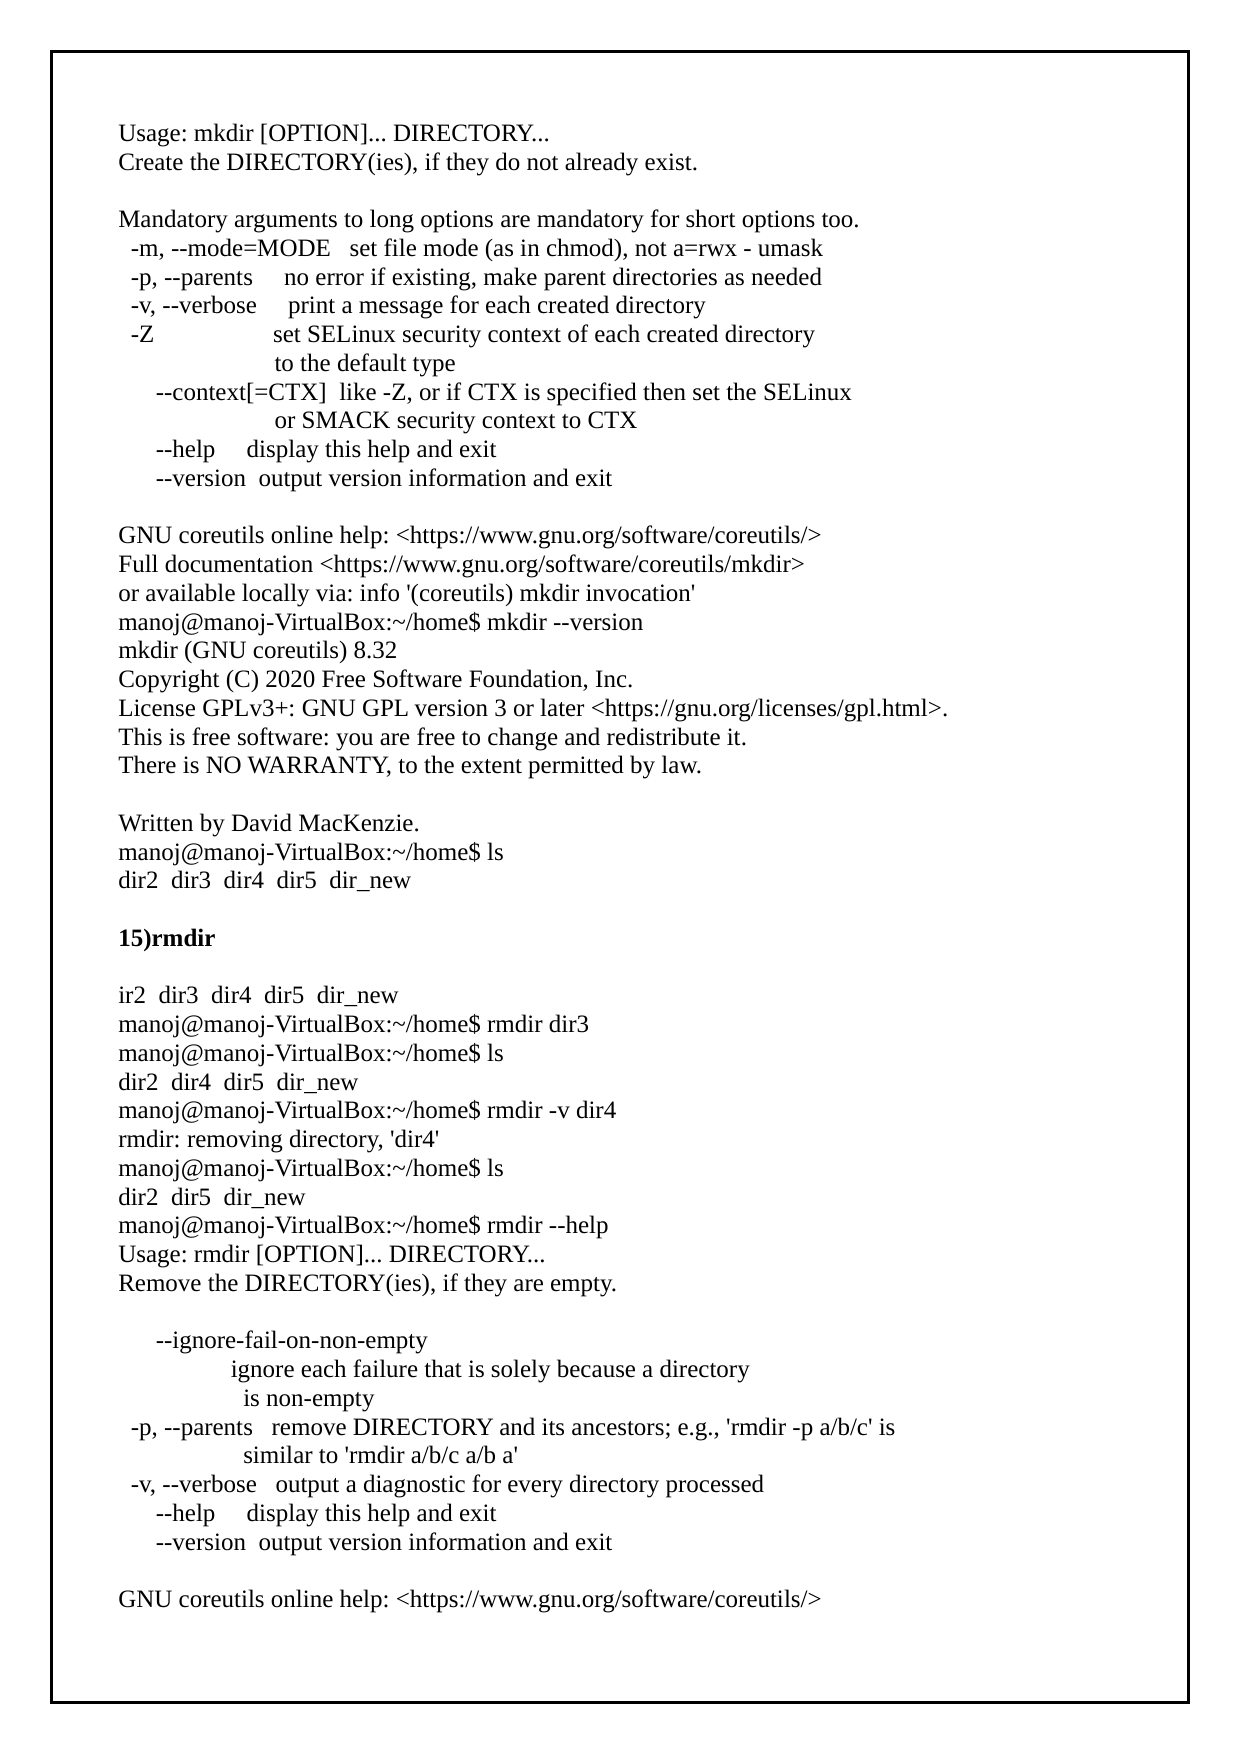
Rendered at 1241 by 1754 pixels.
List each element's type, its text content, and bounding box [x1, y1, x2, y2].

text 15)rmdir [118, 923, 1122, 952]
text Create the DIRECTORY(ies), if they do not already exist. [118, 147, 1122, 176]
text --help display this help and exit [118, 434, 1122, 463]
text Remove the DIRECTORY(ies), if they are empty. [118, 1268, 1122, 1297]
text GNU coreutils online help: <https://www.gnu.org/software/coreutils/> [118, 521, 1122, 549]
text Written by David MacKenzie. [118, 808, 1122, 837]
text -v, --verbose output a diagnostic for every directory processed [118, 1469, 1122, 1498]
text dir2 dir4 dir5 dir_new [118, 1067, 1122, 1096]
text manoj@manoj-VirtualBox:~/home$ rmdir -v dir4 [118, 1096, 1122, 1124]
text -v, --verbose print a message for each created directory [118, 291, 1122, 319]
text -m, --mode=MODE set file mode (as in chmod), not a=rwx - umask [118, 233, 1122, 262]
text rmdir: removing directory, 'dir4' [118, 1124, 1122, 1153]
text Full documentation <https://www.gnu.org/software/coreutils/mkdir> [118, 549, 1122, 578]
text dir2 dir3 dir4 dir5 dir_new [118, 866, 1122, 894]
text GNU coreutils online help: <https://www.gnu.org/software/coreutils/> [118, 1584, 1122, 1613]
text --version output version information and exit [118, 463, 1122, 492]
text manoj@manoj-VirtualBox:~/home$ mkdir --version [118, 607, 1122, 636]
text ir2 dir3 dir4 dir5 dir_new [118, 981, 1122, 1009]
text Usage: mkdir [OPTION]... DIRECTORY... [118, 118, 1122, 147]
text --version output version information and exit [118, 1527, 1122, 1556]
text manoj@manoj-VirtualBox:~/home$ ls [118, 1153, 1122, 1182]
text ignore each failure that is solely because a directory [118, 1354, 1122, 1383]
text -p, --parents no error if existing, make parent directories as needed [118, 262, 1122, 291]
text There is NO WARRANTY, to the extent permitted by law. [118, 751, 1122, 779]
text Copyright (C) 2020 Free Software Foundation, Inc. [118, 664, 1122, 693]
text -Z set SELinux security context of each created directory [118, 319, 1122, 348]
text manoj@manoj-VirtualBox:~/home$ ls [118, 1038, 1122, 1067]
text This is free software: you are free to change and redistribute it. [118, 722, 1122, 751]
text manoj@manoj-VirtualBox:~/home$ rmdir dir3 [118, 1009, 1122, 1038]
text License GPLv3+: GNU GPL version 3 or later <https://gnu.org/licenses/gpl.html>. [118, 693, 1122, 722]
text Usage: rmdir [OPTION]... DIRECTORY... [118, 1239, 1122, 1268]
text to the default type [118, 348, 1122, 377]
text dir2 dir5 dir_new [118, 1182, 1122, 1211]
text manoj@manoj-VirtualBox:~/home$ ls [118, 837, 1122, 866]
text --context[=CTX] like -Z, or if CTX is specified then set the SELinux [118, 377, 1122, 406]
text similar to 'rmdir a/b/c a/b a' [118, 1441, 1122, 1469]
text manoj@manoj-VirtualBox:~/home$ rmdir --help [118, 1211, 1122, 1239]
text Mandatory arguments to long options are mandatory for short options too. [118, 204, 1122, 233]
text or SMACK security context to CTX [118, 406, 1122, 434]
text --help display this help and exit [118, 1498, 1122, 1527]
text mkdir (GNU coreutils) 8.32 [118, 636, 1122, 664]
text is non-empty [118, 1383, 1122, 1412]
text or available locally via: info '(coreutils) mkdir invocation' [118, 578, 1122, 607]
text -p, --parents remove DIRECTORY and its ancestors; e.g., 'rmdir -p a/b/c' is [118, 1412, 1122, 1441]
text --ignore-fail-on-non-empty [118, 1326, 1122, 1354]
